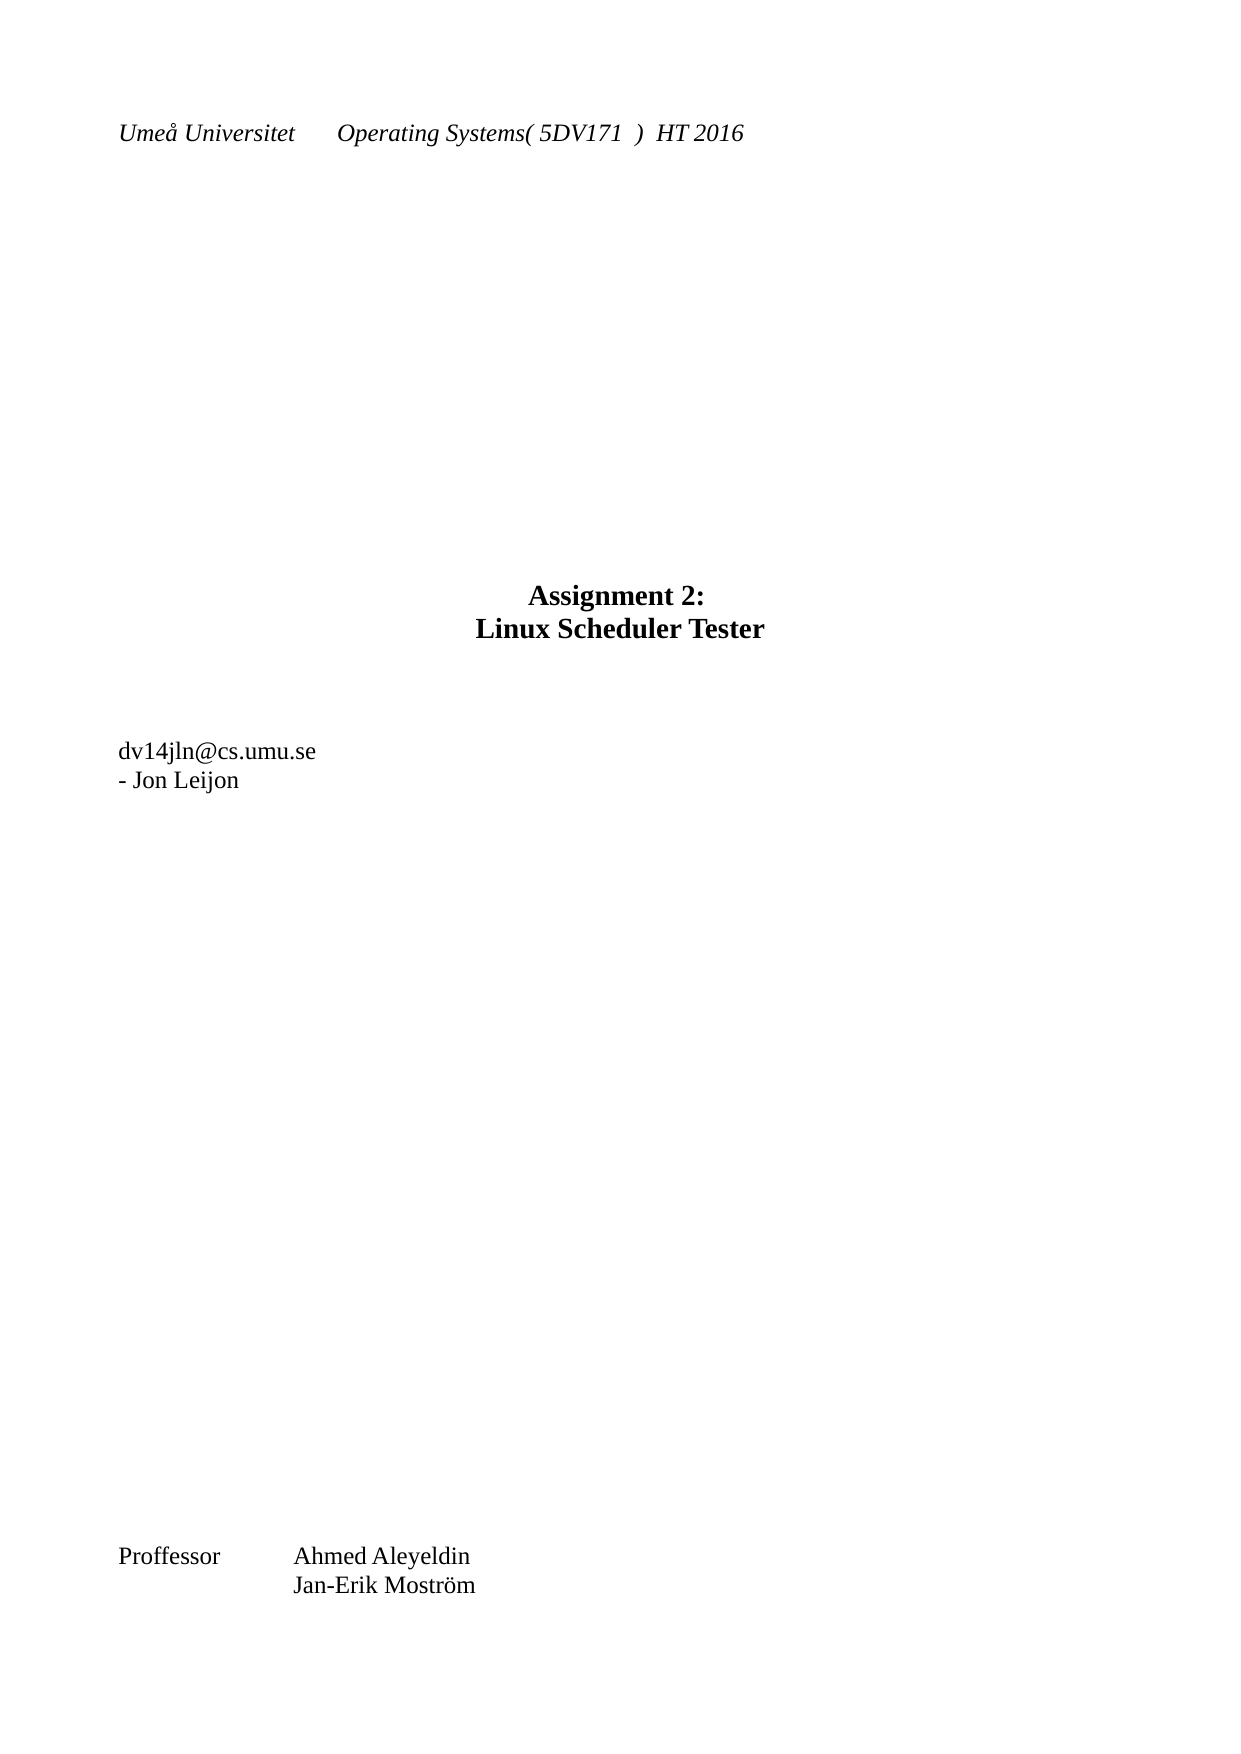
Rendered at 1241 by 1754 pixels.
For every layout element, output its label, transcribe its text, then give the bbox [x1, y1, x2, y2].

text dv14jln@cs.umu.se [118, 736, 1122, 765]
text Jan-Erik Moström [118, 1570, 1122, 1599]
text - Jon Leijon [118, 765, 1122, 794]
text Proffessor Ahmed Aleyeldin [118, 1541, 1122, 1570]
text Assignment 2: [118, 578, 1122, 612]
text Linux Scheduler Tester [118, 612, 1122, 645]
text Umeå Universitet Operating Systems( 5DV171 ) HT 2016 [118, 118, 1122, 147]
